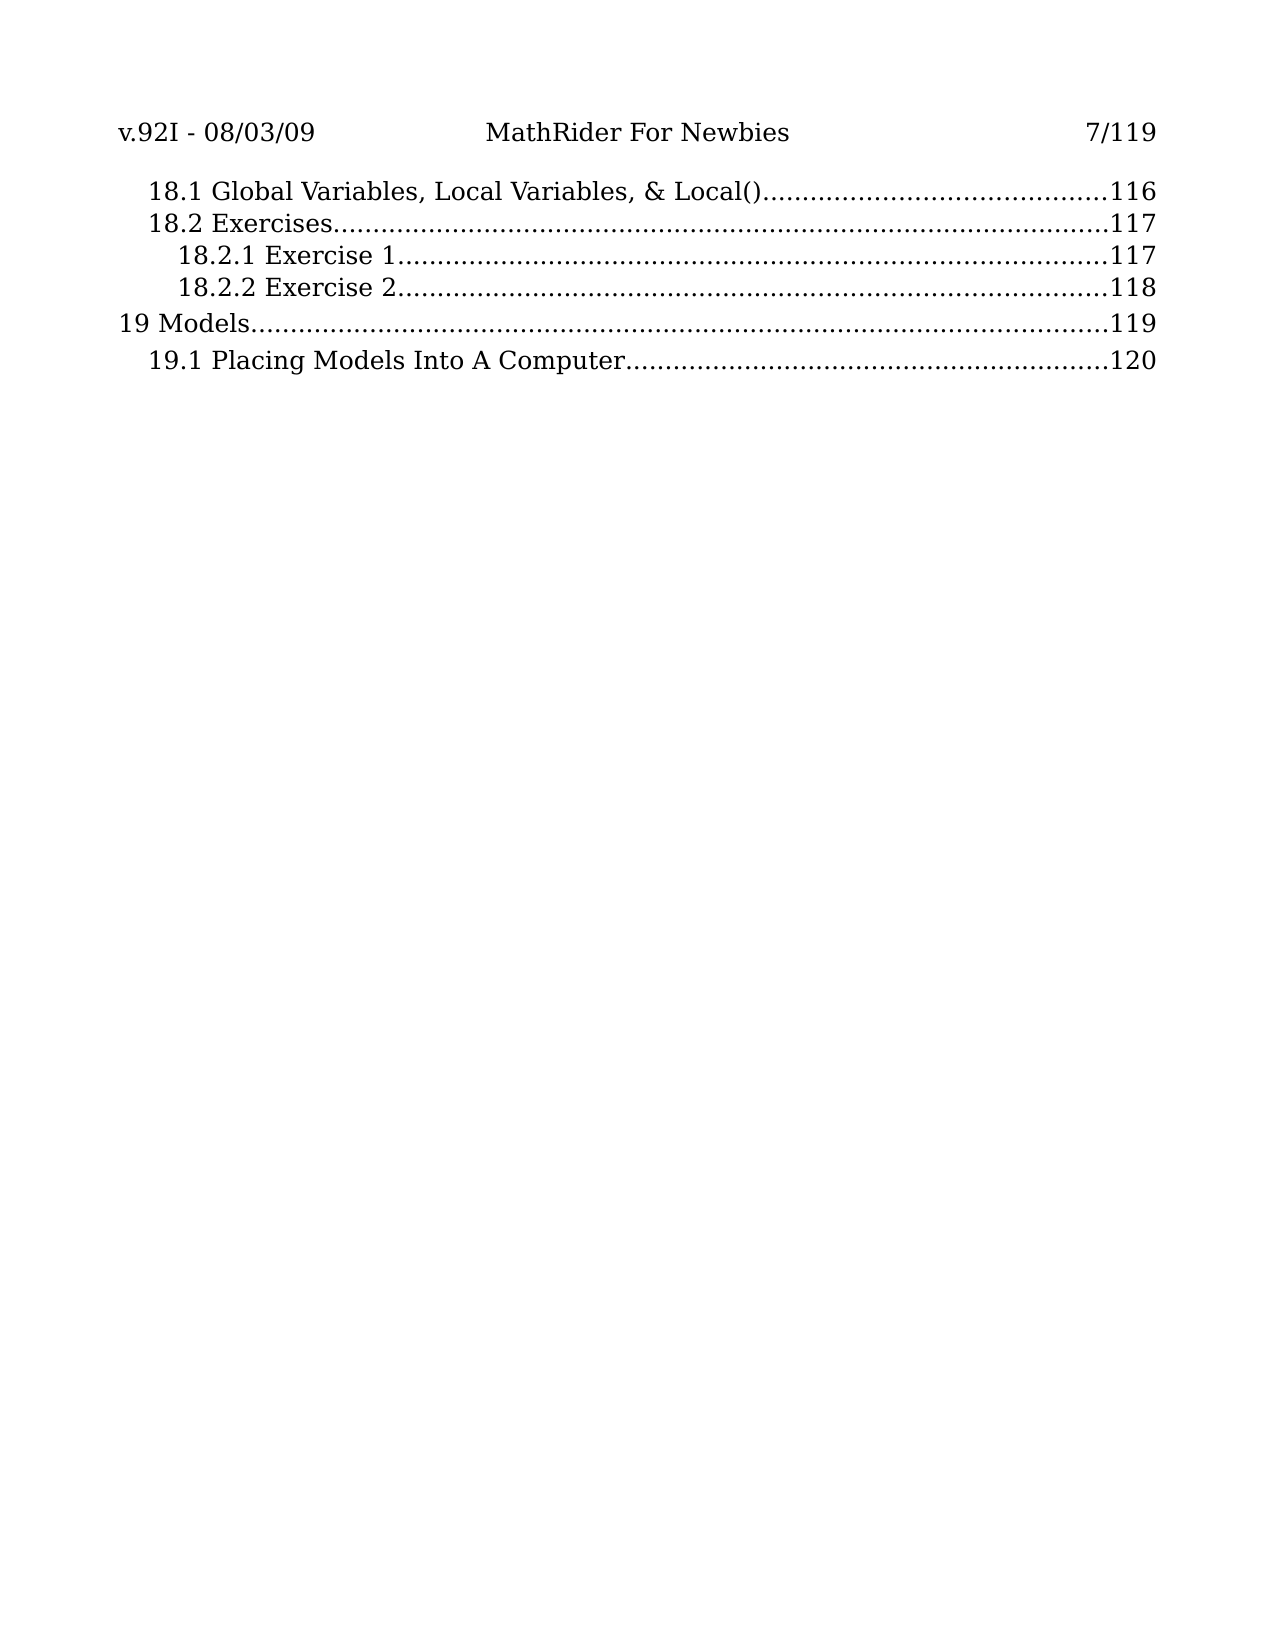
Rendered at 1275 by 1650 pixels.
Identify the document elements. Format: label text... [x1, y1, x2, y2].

text 18.2.2 Exercise 2 118 [177, 273, 1157, 302]
text 18.1 Global Variables, Local Variables, & Local() 116 [148, 177, 1157, 206]
text 18.2 Exercises 117 [148, 209, 1157, 238]
text 19.1 Placing Models Into A Computer 120 [148, 346, 1157, 376]
text 19 Models 119 [118, 310, 1157, 339]
text 18.2.1 Exercise 1 117 [177, 241, 1157, 270]
